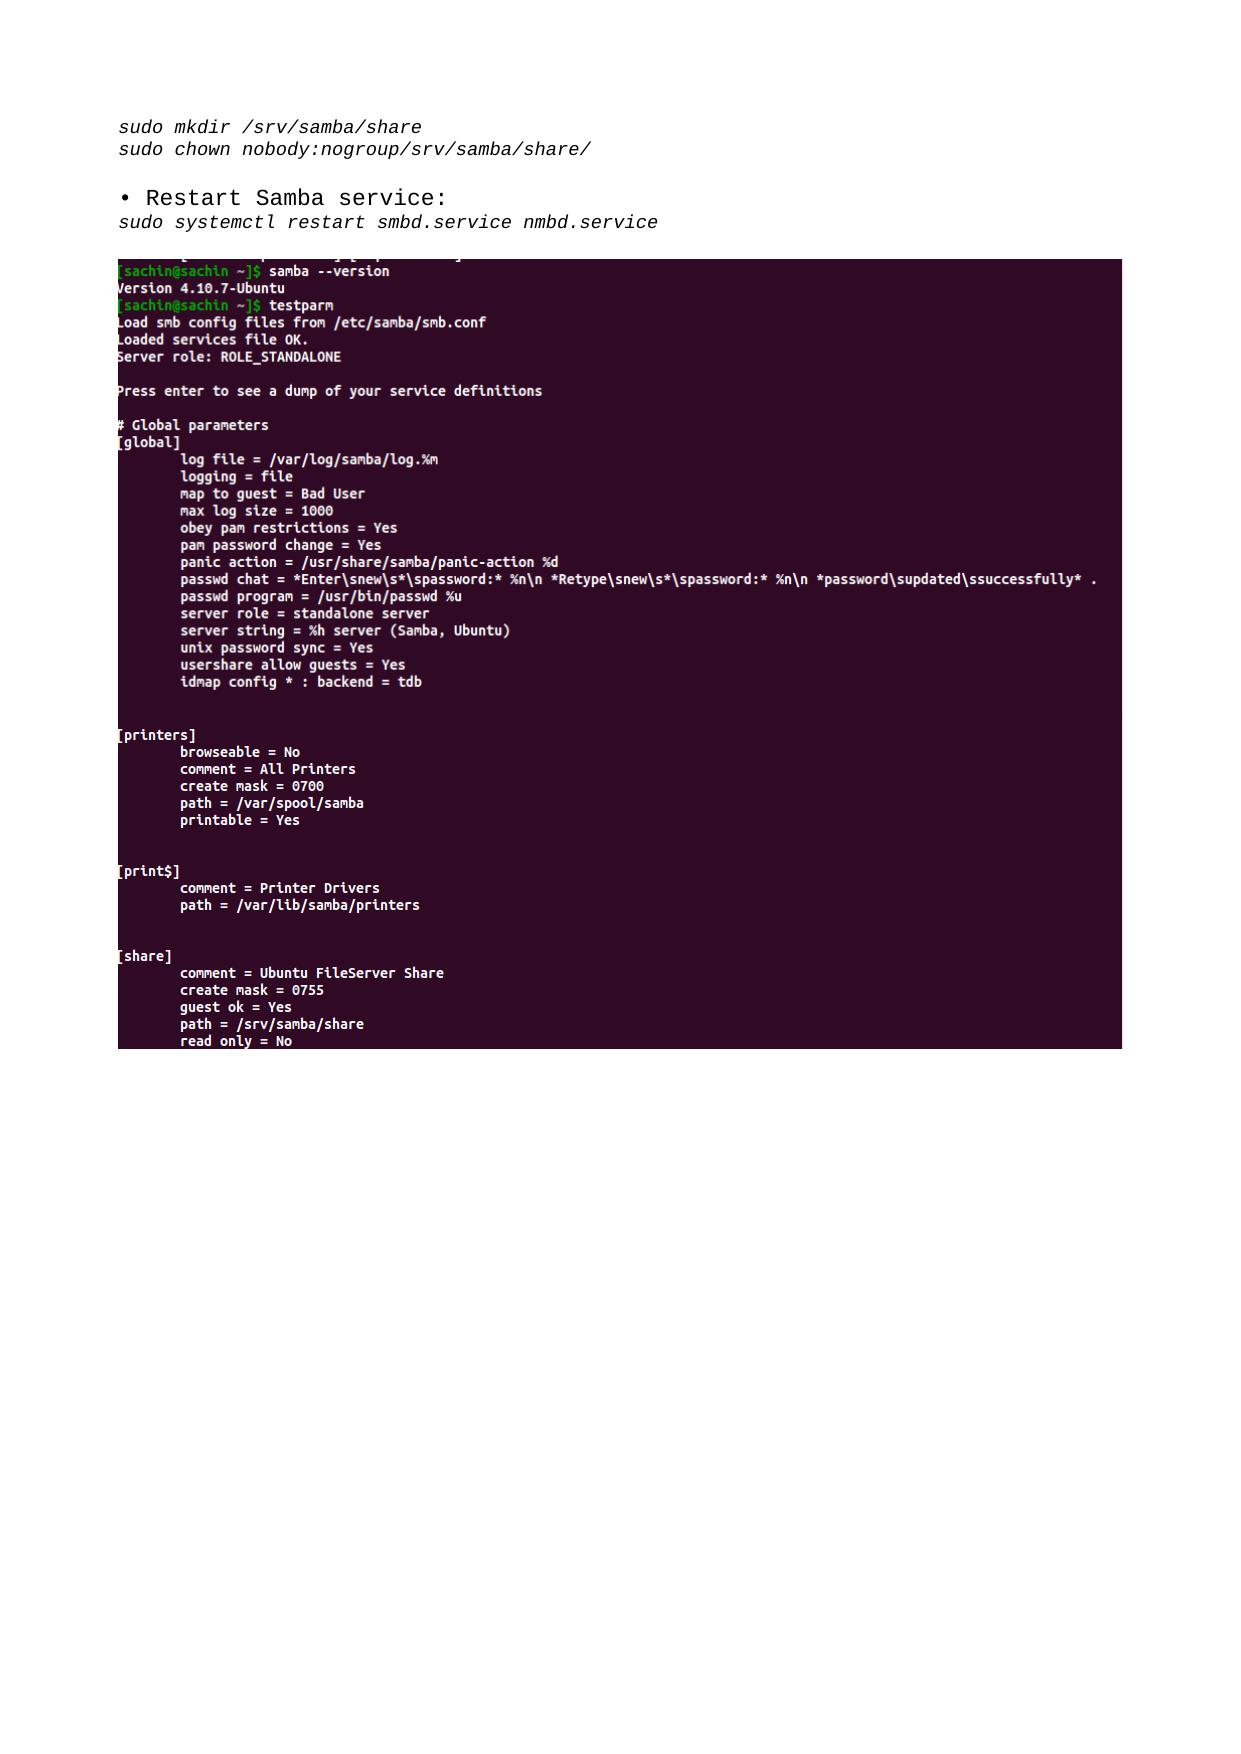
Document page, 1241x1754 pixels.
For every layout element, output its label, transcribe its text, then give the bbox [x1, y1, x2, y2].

text sudo mkdir /srv/samba/share [118, 118, 1122, 139]
text • Restart Samba service: [118, 187, 1122, 212]
text sudo systemctl restart smbd.service nmbd.service [118, 212, 1122, 234]
picture [118, 259, 1123, 1049]
text sudo chown nobody:nogroup/srv/samba/share/ [118, 139, 1122, 161]
